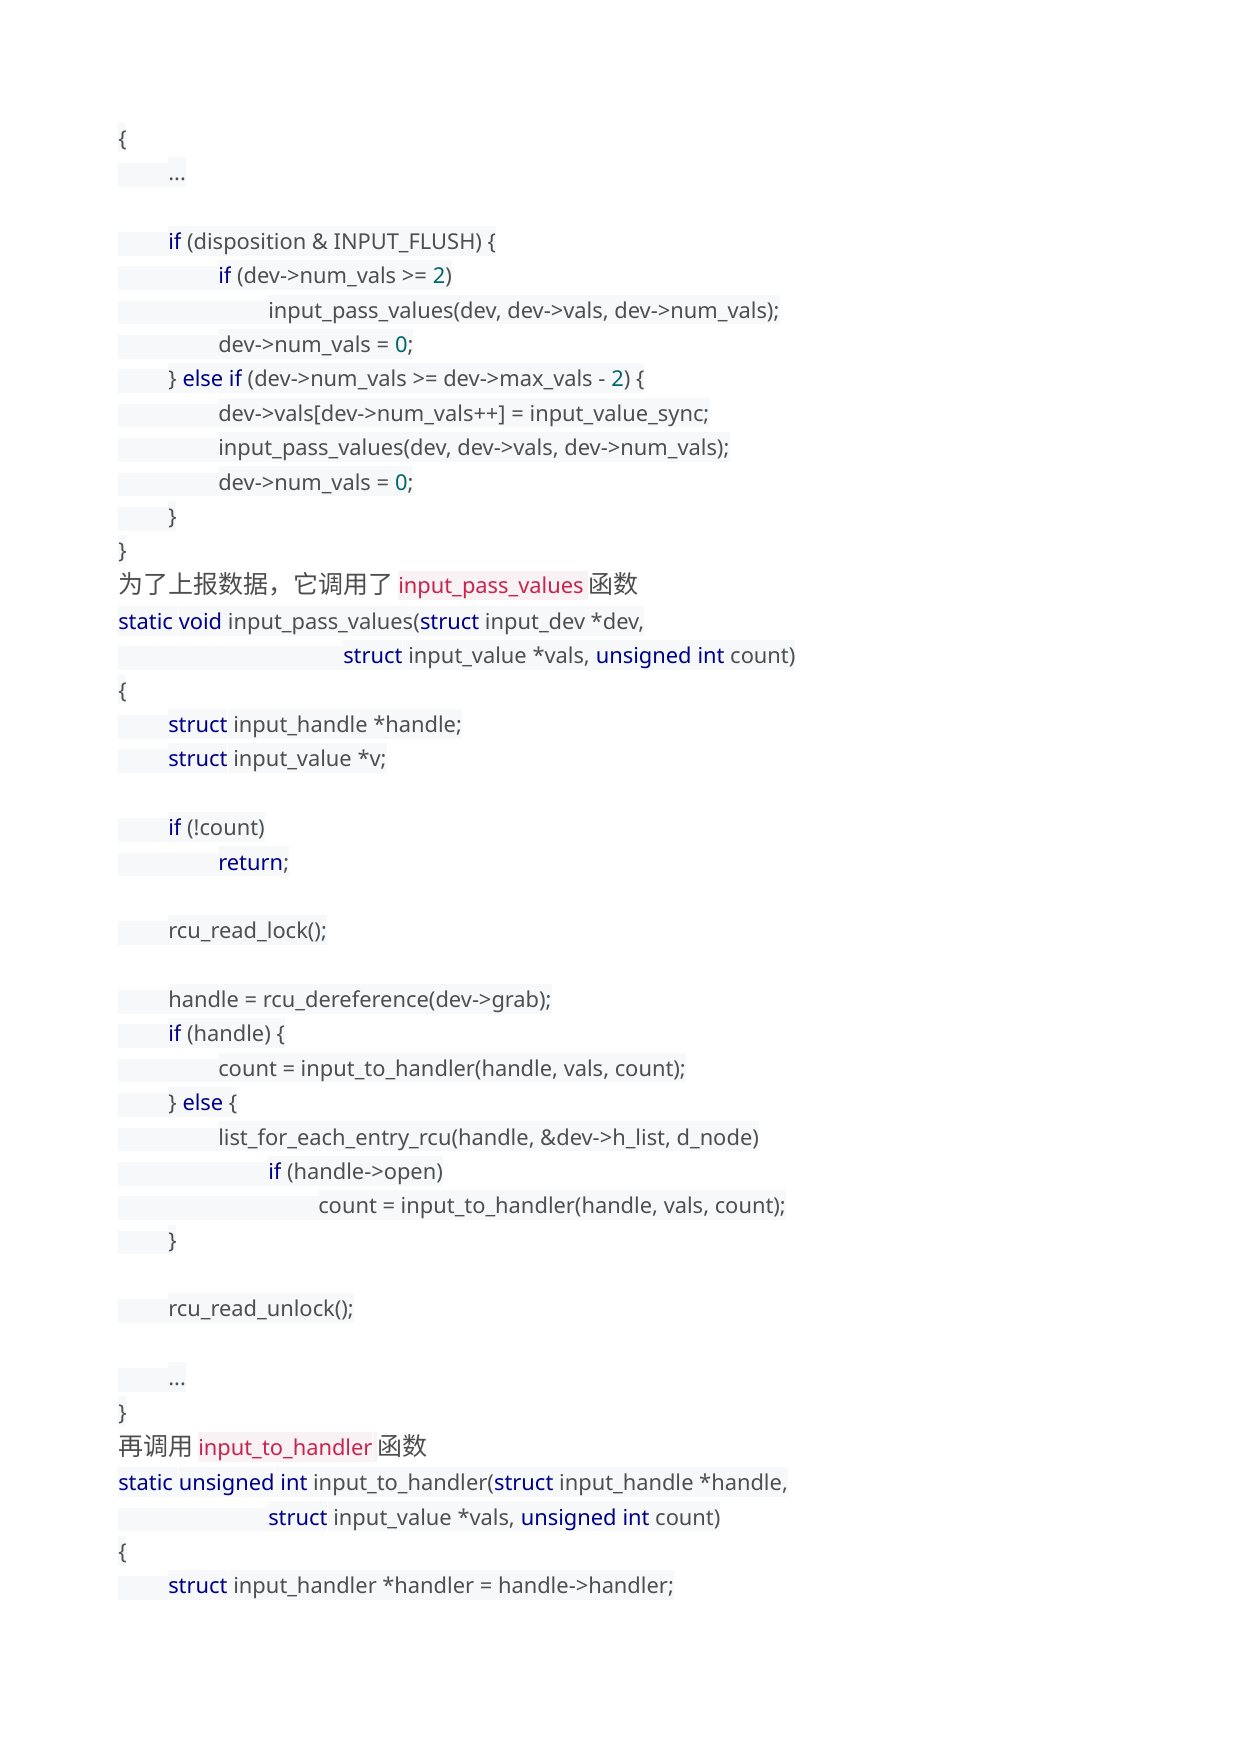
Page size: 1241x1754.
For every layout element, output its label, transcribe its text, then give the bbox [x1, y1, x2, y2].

text if (disposition & INPUT_FLUSH) { [118, 221, 1122, 256]
text return; [118, 842, 1122, 876]
text struct input_handle *handle; [118, 704, 1122, 739]
text if (handle->open) [118, 1151, 1122, 1186]
text struct input_value *vals, unsigned int count) [118, 636, 1122, 670]
text { [118, 670, 1122, 704]
text handle = rcu_dereference(dev->grab); [118, 979, 1122, 1014]
text if (dev->num_vals >= 2) [118, 256, 1122, 290]
text ... [118, 152, 1122, 187]
text { [118, 1531, 1122, 1566]
text dev->vals[dev->num_vals++] = input_value_sync; [118, 393, 1122, 427]
text dev->num_vals = 0; [118, 462, 1122, 496]
text struct input_value *v; [118, 739, 1122, 773]
text dev->num_vals = 0; [118, 324, 1122, 359]
text 为了上报数据，它调用了input_pass_values函数 [118, 565, 1122, 601]
text 再调用input_to_handler函数 [118, 1426, 1122, 1462]
text } [118, 1392, 1122, 1426]
text static unsigned int input_to_handler(struct input_handle *handle, [118, 1462, 1122, 1497]
text } [118, 531, 1122, 565]
text input_pass_values(dev, dev->vals, dev->num_vals); [118, 290, 1122, 324]
text } [118, 1220, 1122, 1254]
text struct input_handler *handler = handle->handler; [118, 1566, 1122, 1600]
text rcu_read_unlock(); [118, 1289, 1122, 1323]
text { [118, 118, 1122, 152]
text if (!count) [118, 807, 1122, 842]
text struct input_value *vals, unsigned int count) [118, 1497, 1122, 1531]
text } [118, 496, 1122, 531]
text rcu_read_lock(); [118, 911, 1122, 945]
text } else if (dev->num_vals >= dev->max_vals - 2) { [118, 359, 1122, 393]
text static void input_pass_values(struct input_dev *dev, [118, 601, 1122, 636]
text if (handle) { [118, 1014, 1122, 1048]
text list_for_each_entry_rcu(handle, &dev->h_list, d_node) [118, 1117, 1122, 1151]
text ... [118, 1357, 1122, 1392]
text count = input_to_handler(handle, vals, count); [118, 1048, 1122, 1082]
text count = input_to_handler(handle, vals, count); [118, 1186, 1122, 1220]
text input_pass_values(dev, dev->vals, dev->num_vals); [118, 427, 1122, 462]
text } else { [118, 1082, 1122, 1117]
